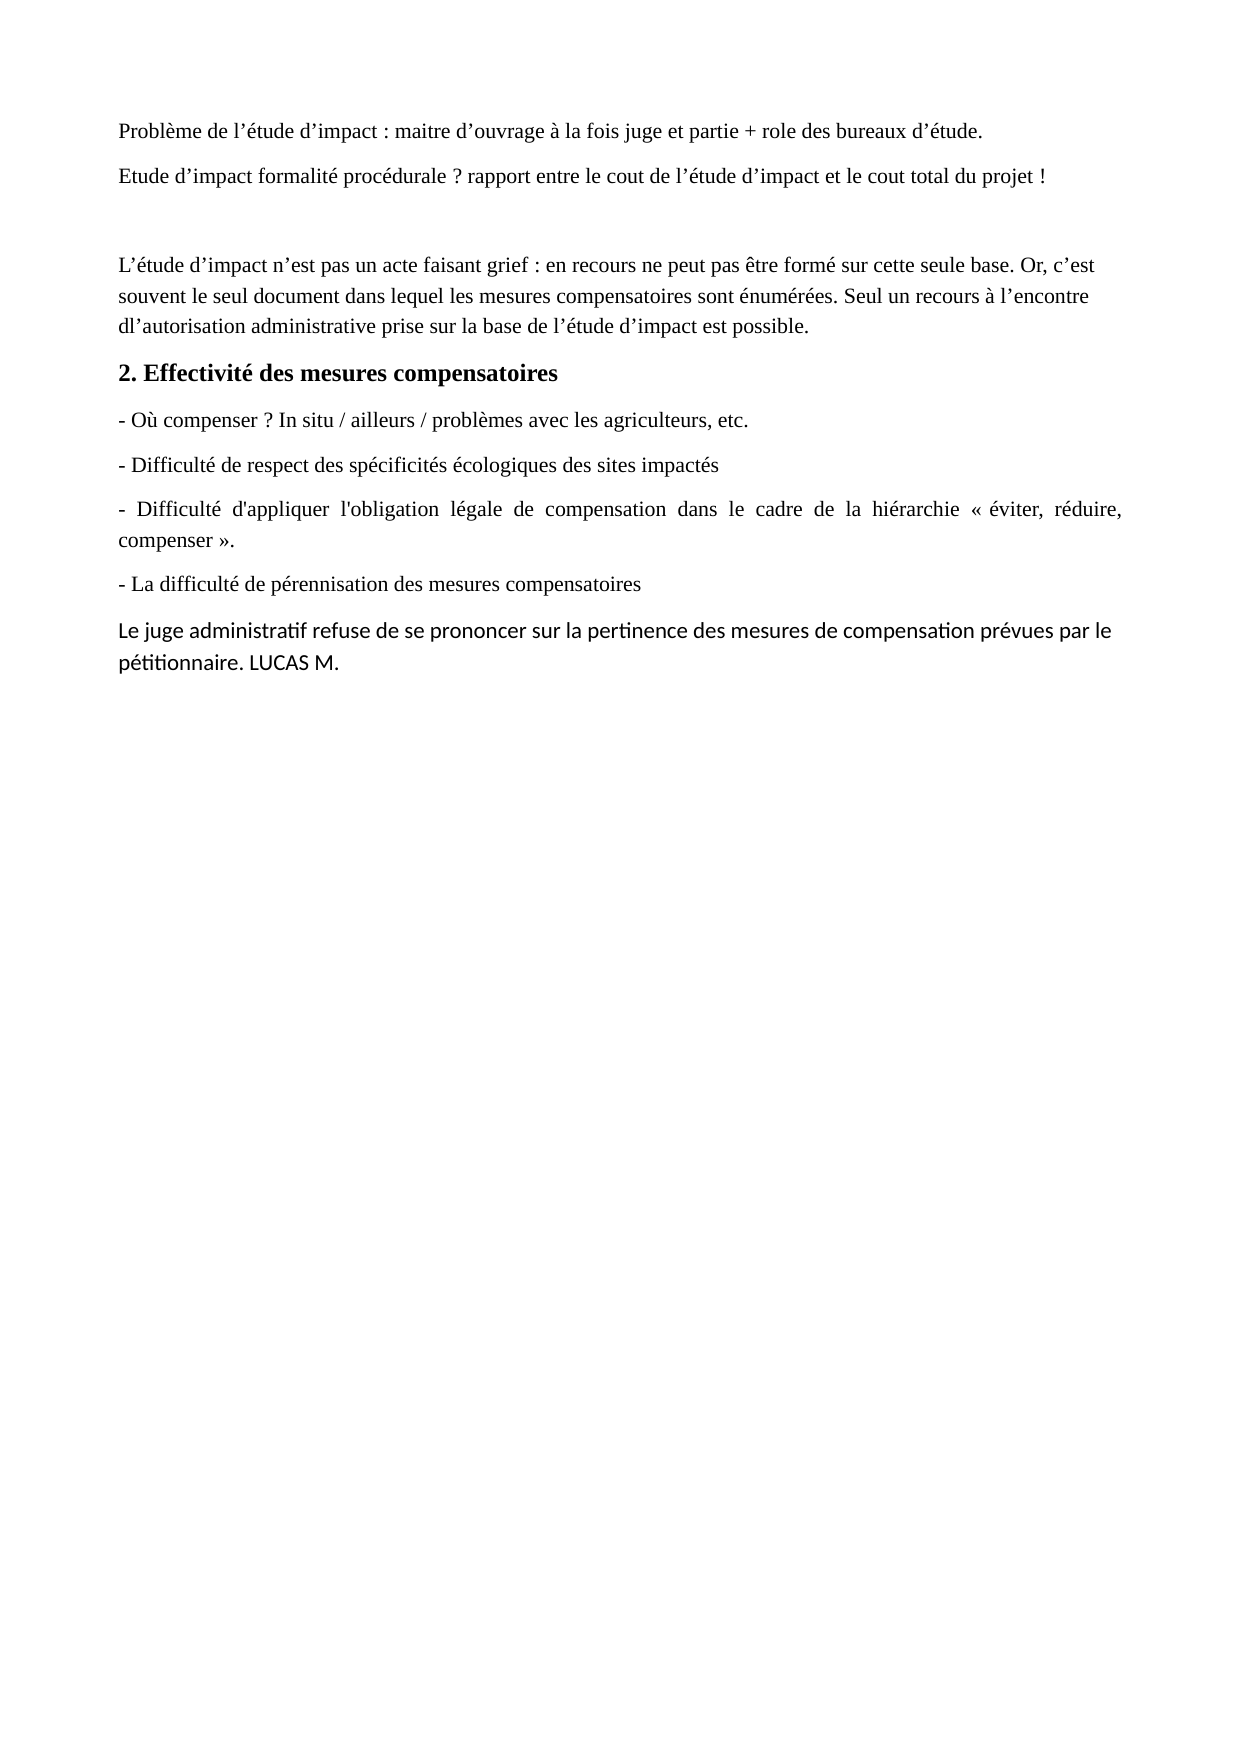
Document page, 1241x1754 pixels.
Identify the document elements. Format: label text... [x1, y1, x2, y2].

text - Difficulté de respect des spécificités écologiques des sites impactés [118, 452, 1122, 477]
text - La difficulté de pérennisation des mesures compensatoires [118, 571, 1122, 597]
text - Difficulté d'appliquer l'obligation légale de compensation dans le cadre de la hiérarchie « éviter, réduire, compenser ». [118, 496, 1122, 552]
text Problème de l’étude d’impact : maitre d’ouvrage à la fois juge et partie + role des bureaux d’étude. [118, 118, 1122, 143]
text Le juge administratif refuse de se prononcer sur la pertinence des mesures de compensation prévues par le pétitionnaire. LUCAS M. [118, 616, 1122, 676]
text - Où compenser ? In situ / ailleurs / problèmes avec les agriculteurs, etc. [118, 407, 1122, 432]
text Etude d’impact formalité procédurale ? rapport entre le cout de l’étude d’impact et le cout total du projet ! [118, 163, 1122, 188]
text 2. Effectivité des mesures compensatoires [118, 358, 1122, 386]
text L’étude d’impact n’est pas un acte faisant grief : en recours ne peut pas être formé sur cette seule base. Or, c’est souvent le seul document dans lequel les mesures compensatoires sont énumérées. Seul un recours à l’encontre dl’autorisation administrative prise sur la base de l’étude d’impact est possible. [118, 252, 1122, 338]
